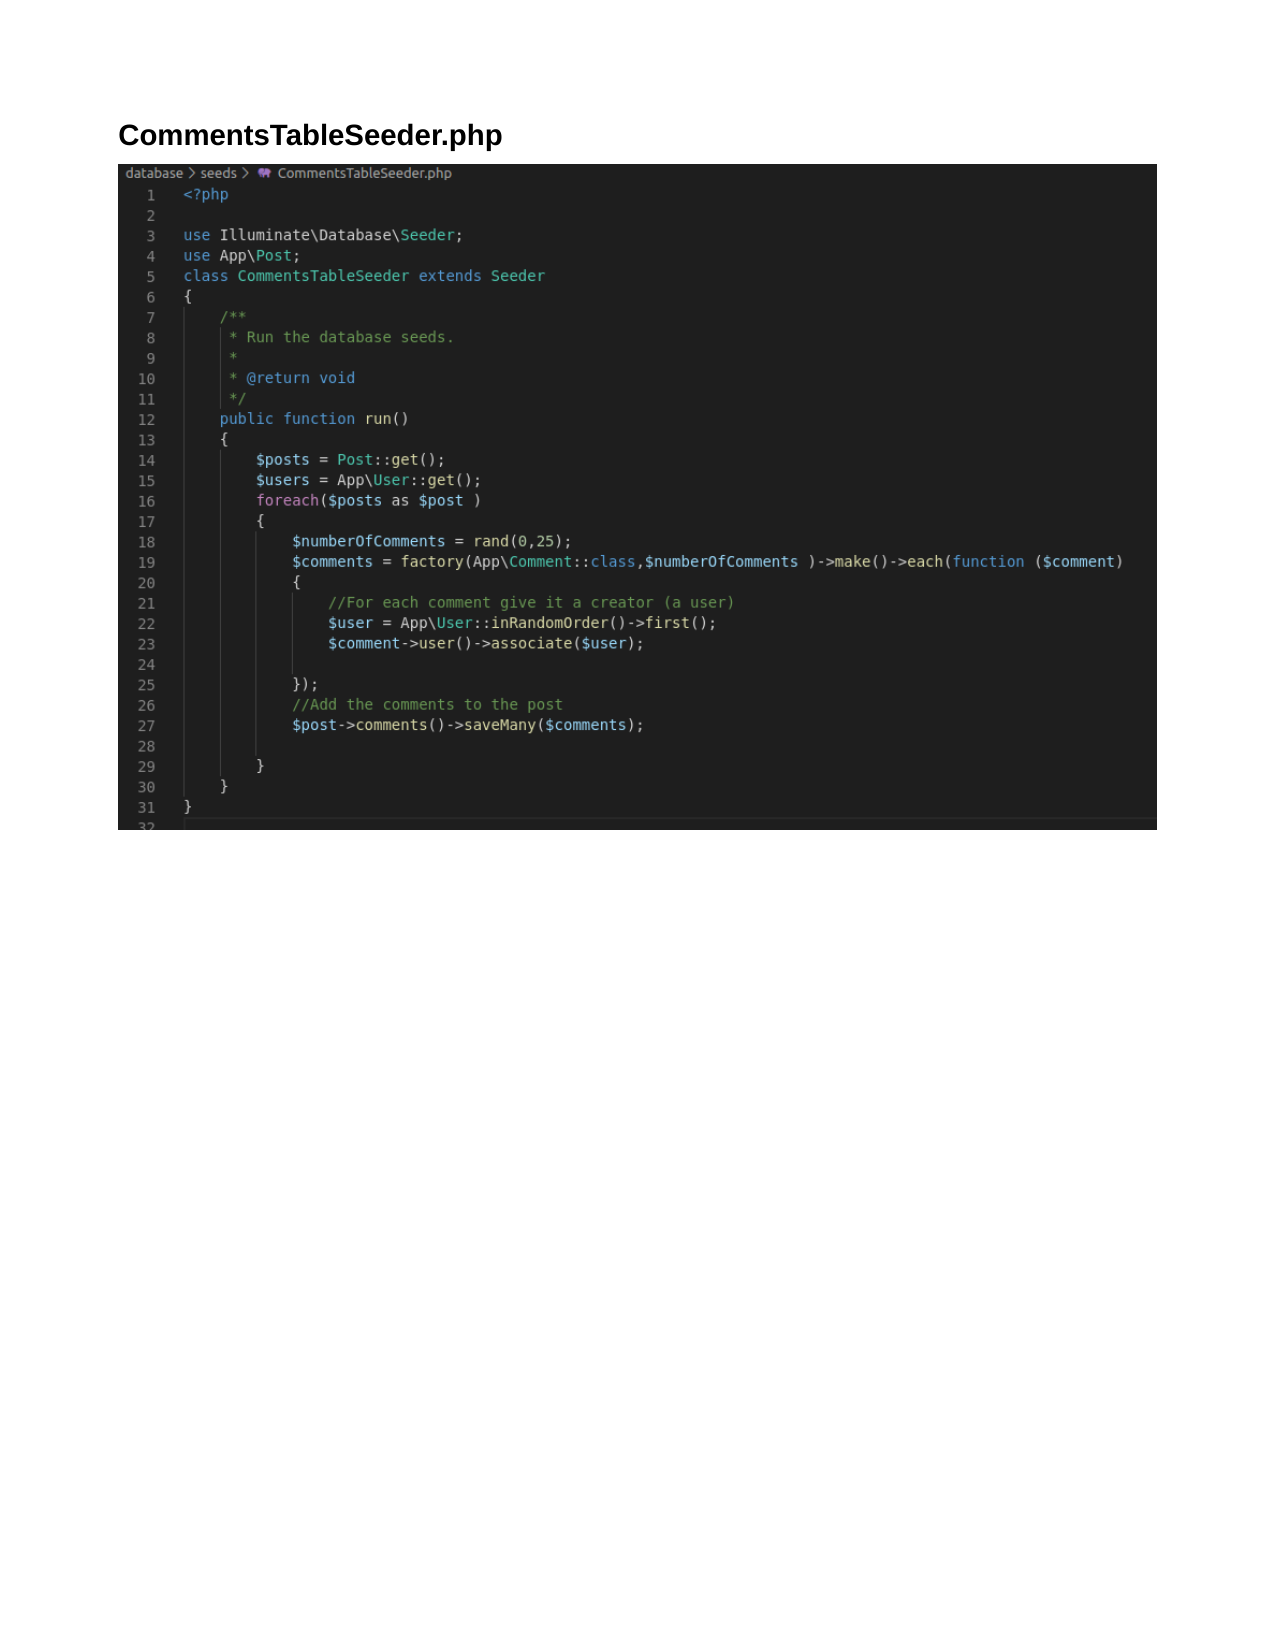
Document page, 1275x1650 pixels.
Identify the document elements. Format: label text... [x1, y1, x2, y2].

picture [118, 164, 1157, 830]
subtitle CommentsTableSeeder.php [118, 118, 1157, 152]
